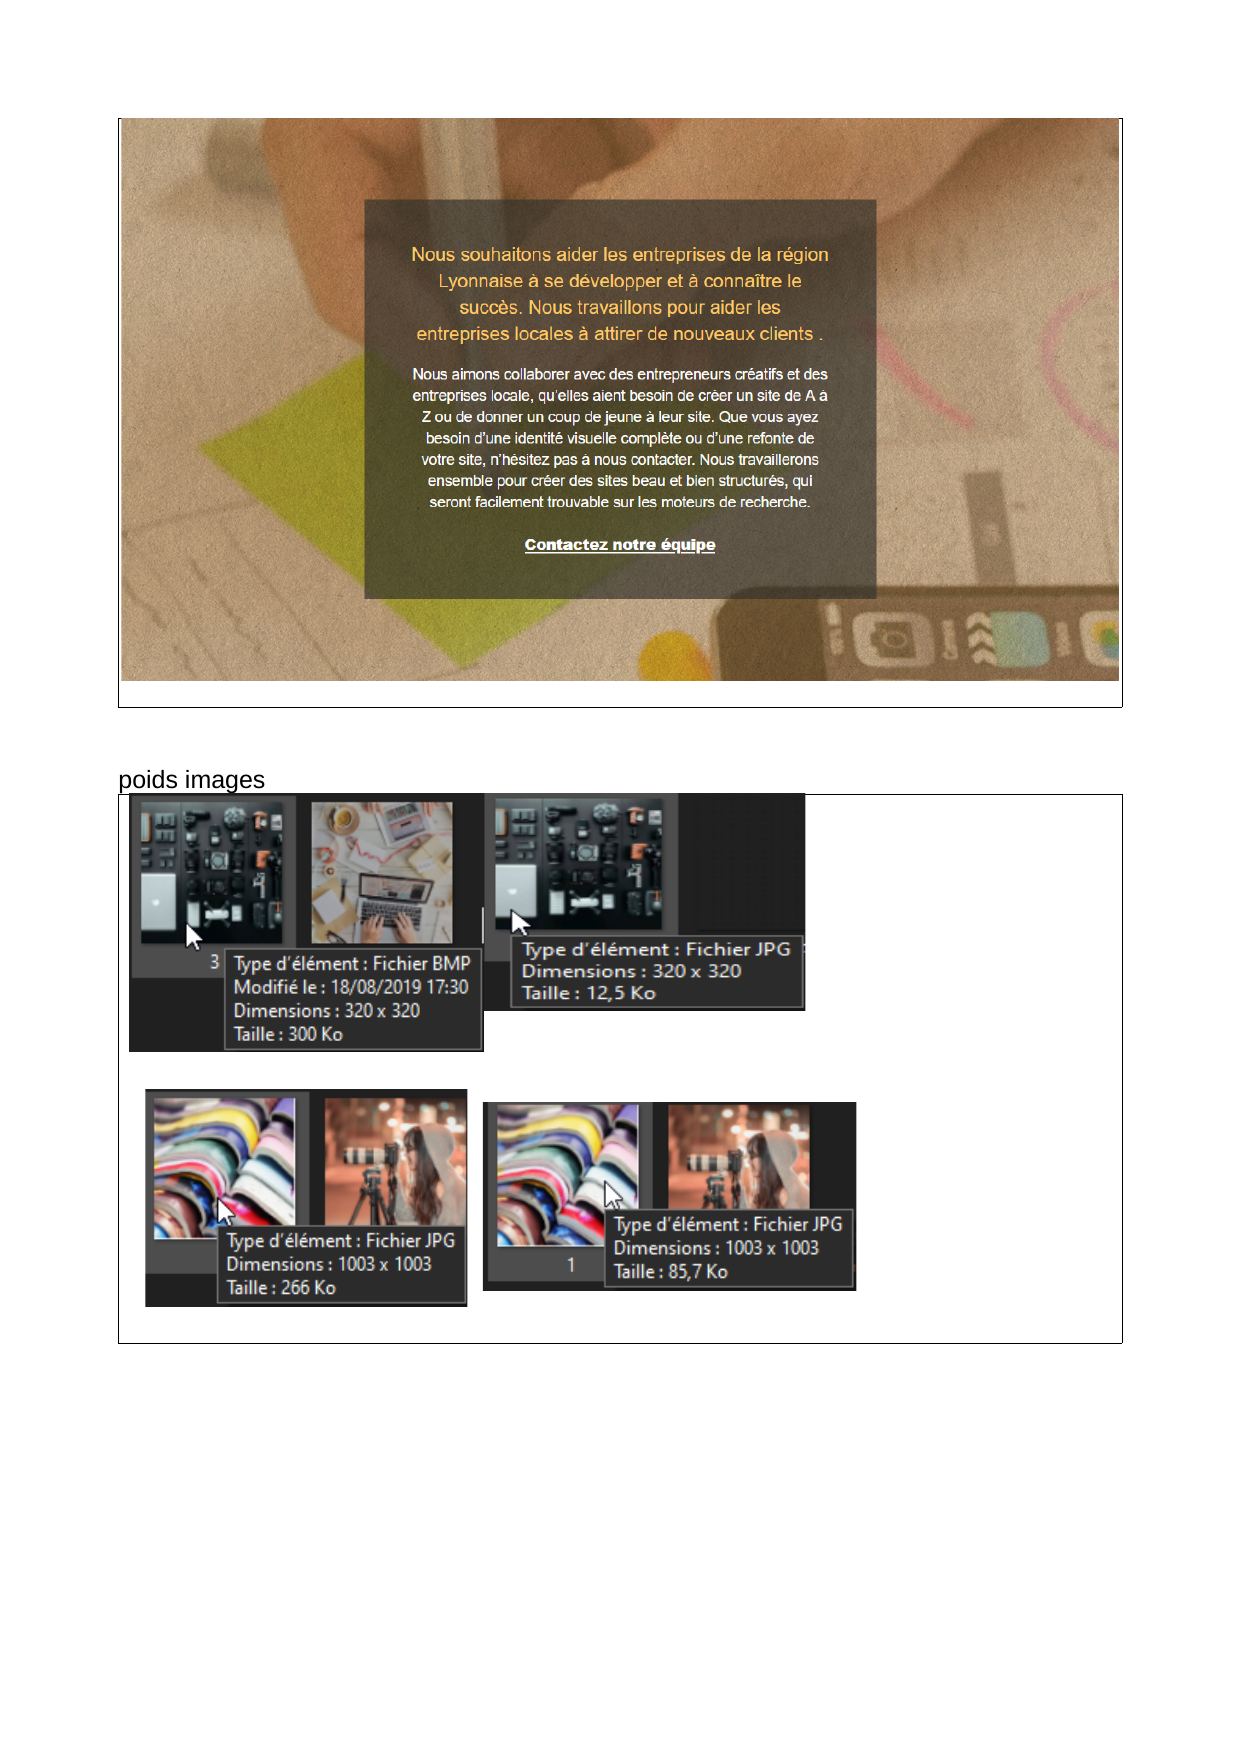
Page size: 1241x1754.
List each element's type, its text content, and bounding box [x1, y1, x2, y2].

picture [482, 1102, 857, 1291]
text poids images [118, 765, 1122, 793]
picture [145, 1089, 468, 1307]
picture [121, 118, 1119, 681]
picture [129, 793, 806, 1052]
